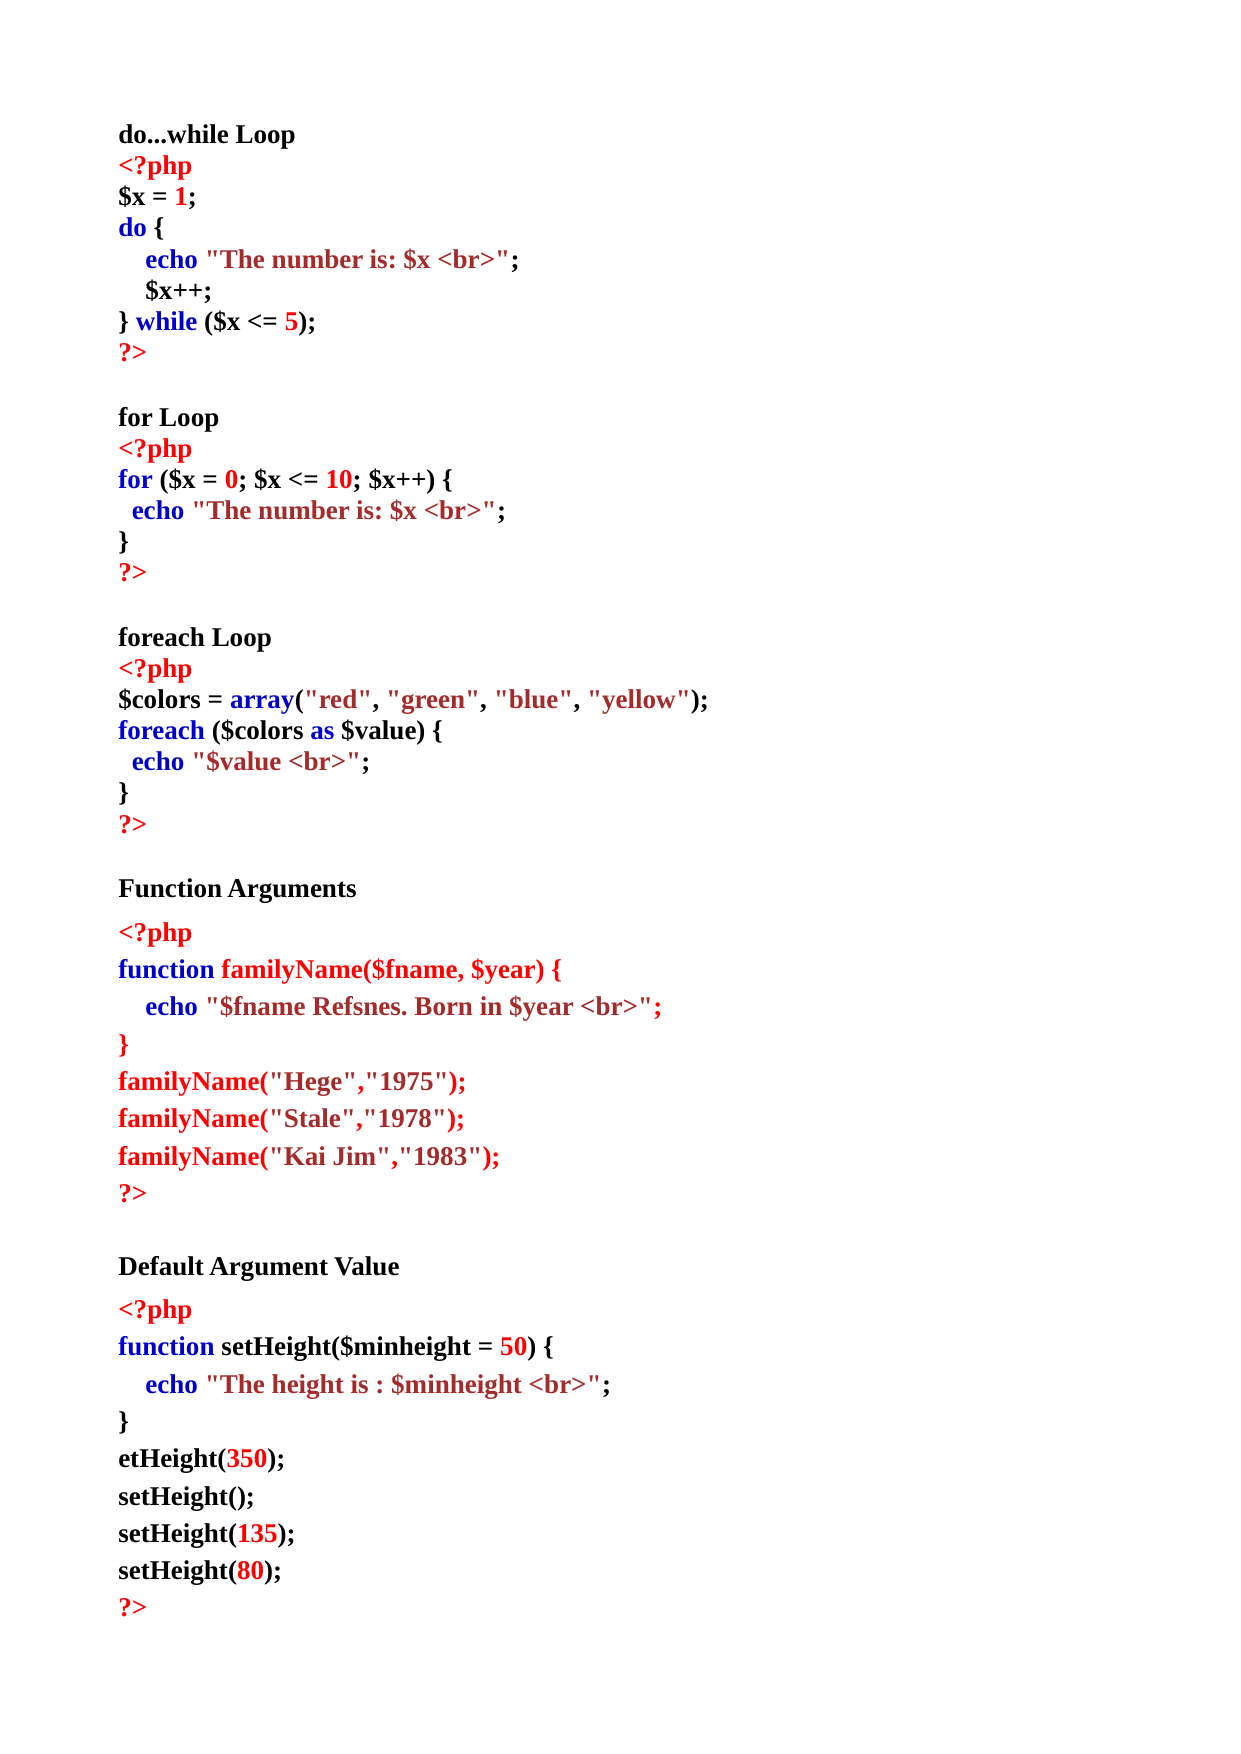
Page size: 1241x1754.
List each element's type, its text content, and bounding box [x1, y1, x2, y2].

subtitle do...while Loop <?php $x = 1; do { echo "The number is: $x <br>"; $x++; } while ($x <= 5); ?> [118, 118, 1122, 367]
text <?php function setHeight($minheight = 50) { echo "The height is : $minheight <br>"; } etHeight(350); setHeight(); setHeight(135); setHeight(80); ?> [118, 1293, 1122, 1623]
subtitle for Loop <?php for ($x = 0; $x <= 10; $x++) { echo "The number is: $x <br>"; } ?> [118, 401, 1122, 587]
subtitle Function Arguments [118, 872, 1122, 903]
subtitle foreach Loop <?php $colors = array("red", "green", "blue", "yellow"); foreach ($colors as $value) { echo "$value <br>"; } ?> [118, 621, 1122, 839]
subtitle Default Argument Value [118, 1249, 1122, 1281]
text <?php function familyName($fname, $year) { echo "$fname Refsnes. Born in $year <br>"; } familyName("Hege","1975"); familyName("Stale","1978"); familyName("Kai Jim","1983"); ?> [118, 916, 1122, 1208]
